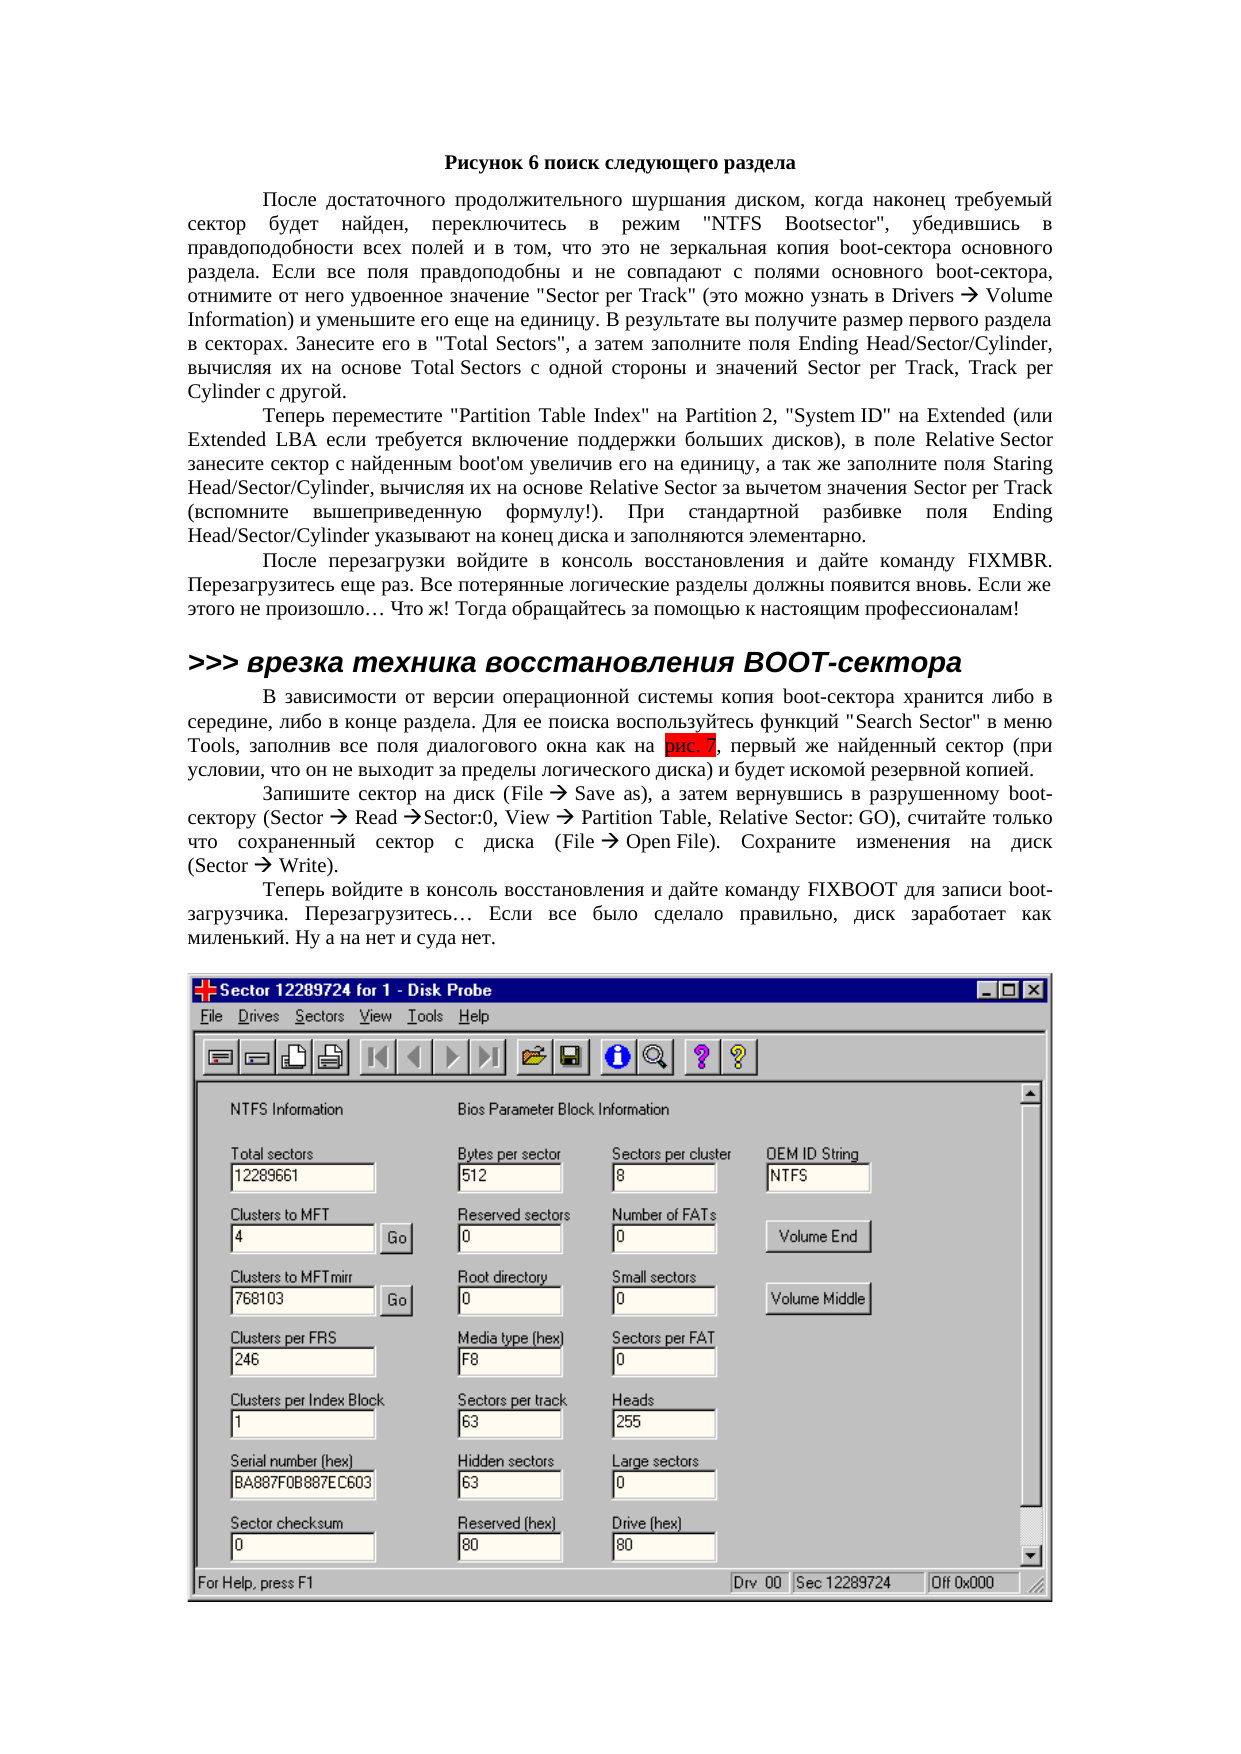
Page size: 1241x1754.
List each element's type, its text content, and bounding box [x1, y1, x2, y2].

text Теперь переместите "Partition Table Index" на Partition 2, "System ID" на Extended (или Extended LBA если требуется включение поддержки больших дисков), в поле Relative Sector занесите сектор с найденным boot'ом увеличив его на единицу, а так же заполните поля Staring Head/Sector/Cylinder, вычисляя их на основе Relative Sector за вычетом значения Sector per Track (вспомните вышеприведенную формулу!). При стандартной разбивке поля Ending Head/Sector/Cylinder указывают на конец диска и заполняются элементарно. [187, 403, 1053, 547]
subtitle >>> врезка техника восстановления BOOT-сектора [187, 645, 1053, 678]
text Теперь войдите в консоль восстановления и дайте команду FIXBOOT для записи boot-загрузчика. Перезагрузитесь… Если все было сделало правильно, диск заработает как миленький. Ну а на нет и суда нет. [187, 877, 1053, 949]
text После перезагрузки войдите в консоль восстановления и дайте команду FIXMBR. Перезагрузитесь еще раз. Все потерянные логические разделы должны появится вновь. Если же этого не произошло… Что ж! Тогда обращайтесь за помощью к настоящим профессионалам! [187, 547, 1053, 620]
text После достаточного продолжительного шуршания диском, когда наконец требуемый сектор будет найден, переключитесь в режим "NTFS Bootsector", убедившись в правдоподобности всех полей и в том, что это не зеркальная копия boot-сектора основного раздела. Если все поля правдоподобны и не совпадают с полями основного boot-сектора, отнимите от него удвоенное значение "Sector per Track" (это можно узнать в Drivers  Volume Information) и уменьшите его еще на единицу. В результате вы получите размер первого раздела в секторах. Занесите его в "Total Sectors", а затем заполните поля Ending Head/Sector/Cylinder, вычисляя их на основе Total Sectors с одной стороны и значений Sector per Track, Track per Cylinder с другой. [187, 187, 1053, 403]
text В зависимости от версии операционной системы копия boot-сектора хранится либо в середине, либо в конце раздела. Для ее поиска воспользуйтесь функций "Search Sector" в меню Tools, заполнив все поля диалогового окна как на рис. 7, первый же найденный сектор (при условии, что он не выходит за пределы логического диска) и будет искомой резервной копией. [187, 684, 1053, 781]
text Рисунок 6 поиск следующего раздела [187, 150, 1053, 174]
text Запишите сектор на диск (File  Save as), а затем вернувшись в разрушенному boot-сектору (Sector  Read Sector:0, View  Partition Table, Relative Sector: GO), считайте только что сохраненный сектор с диска (File  Open File). Сохраните изменения на диск (Sector  Write). [187, 781, 1053, 877]
picture [187, 973, 1053, 1602]
